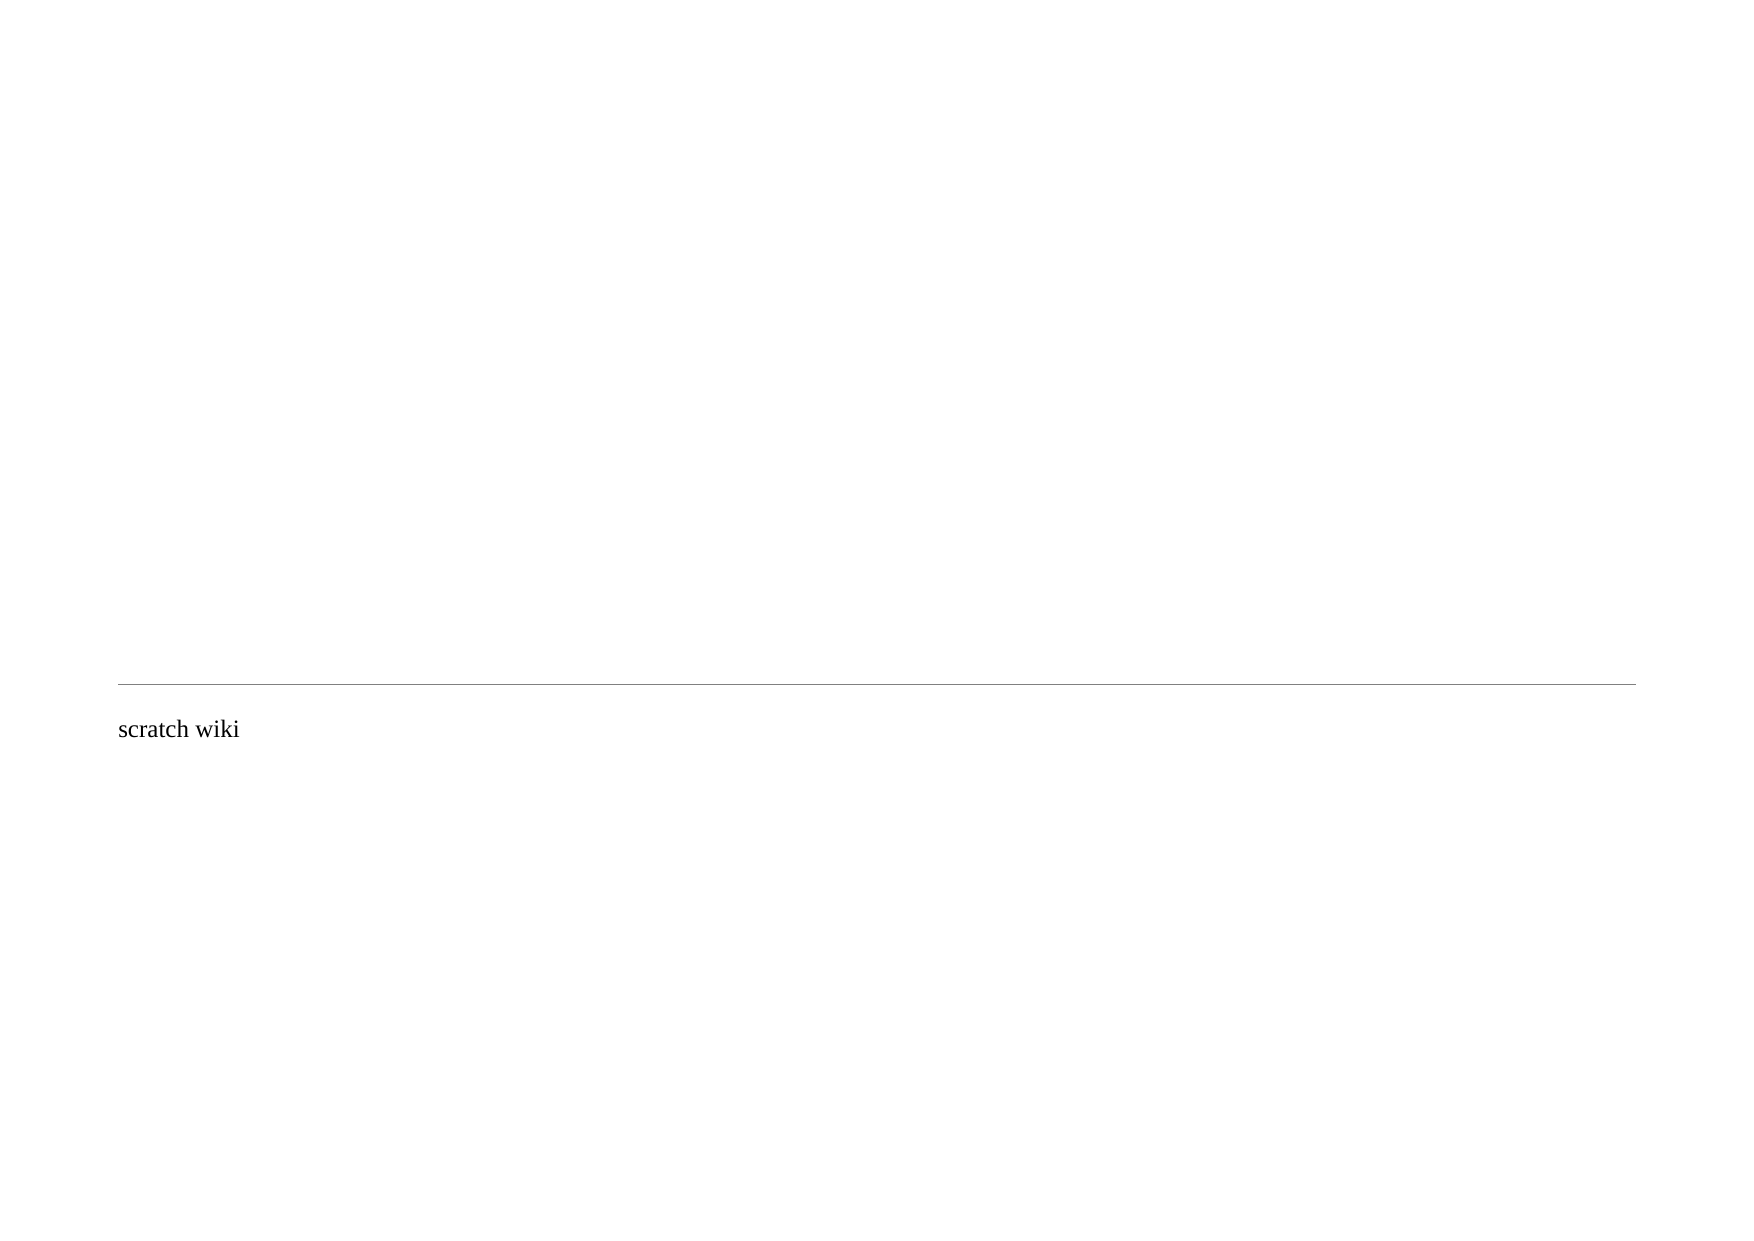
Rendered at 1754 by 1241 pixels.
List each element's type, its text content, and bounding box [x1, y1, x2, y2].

text scratch wiki [118, 714, 1636, 743]
